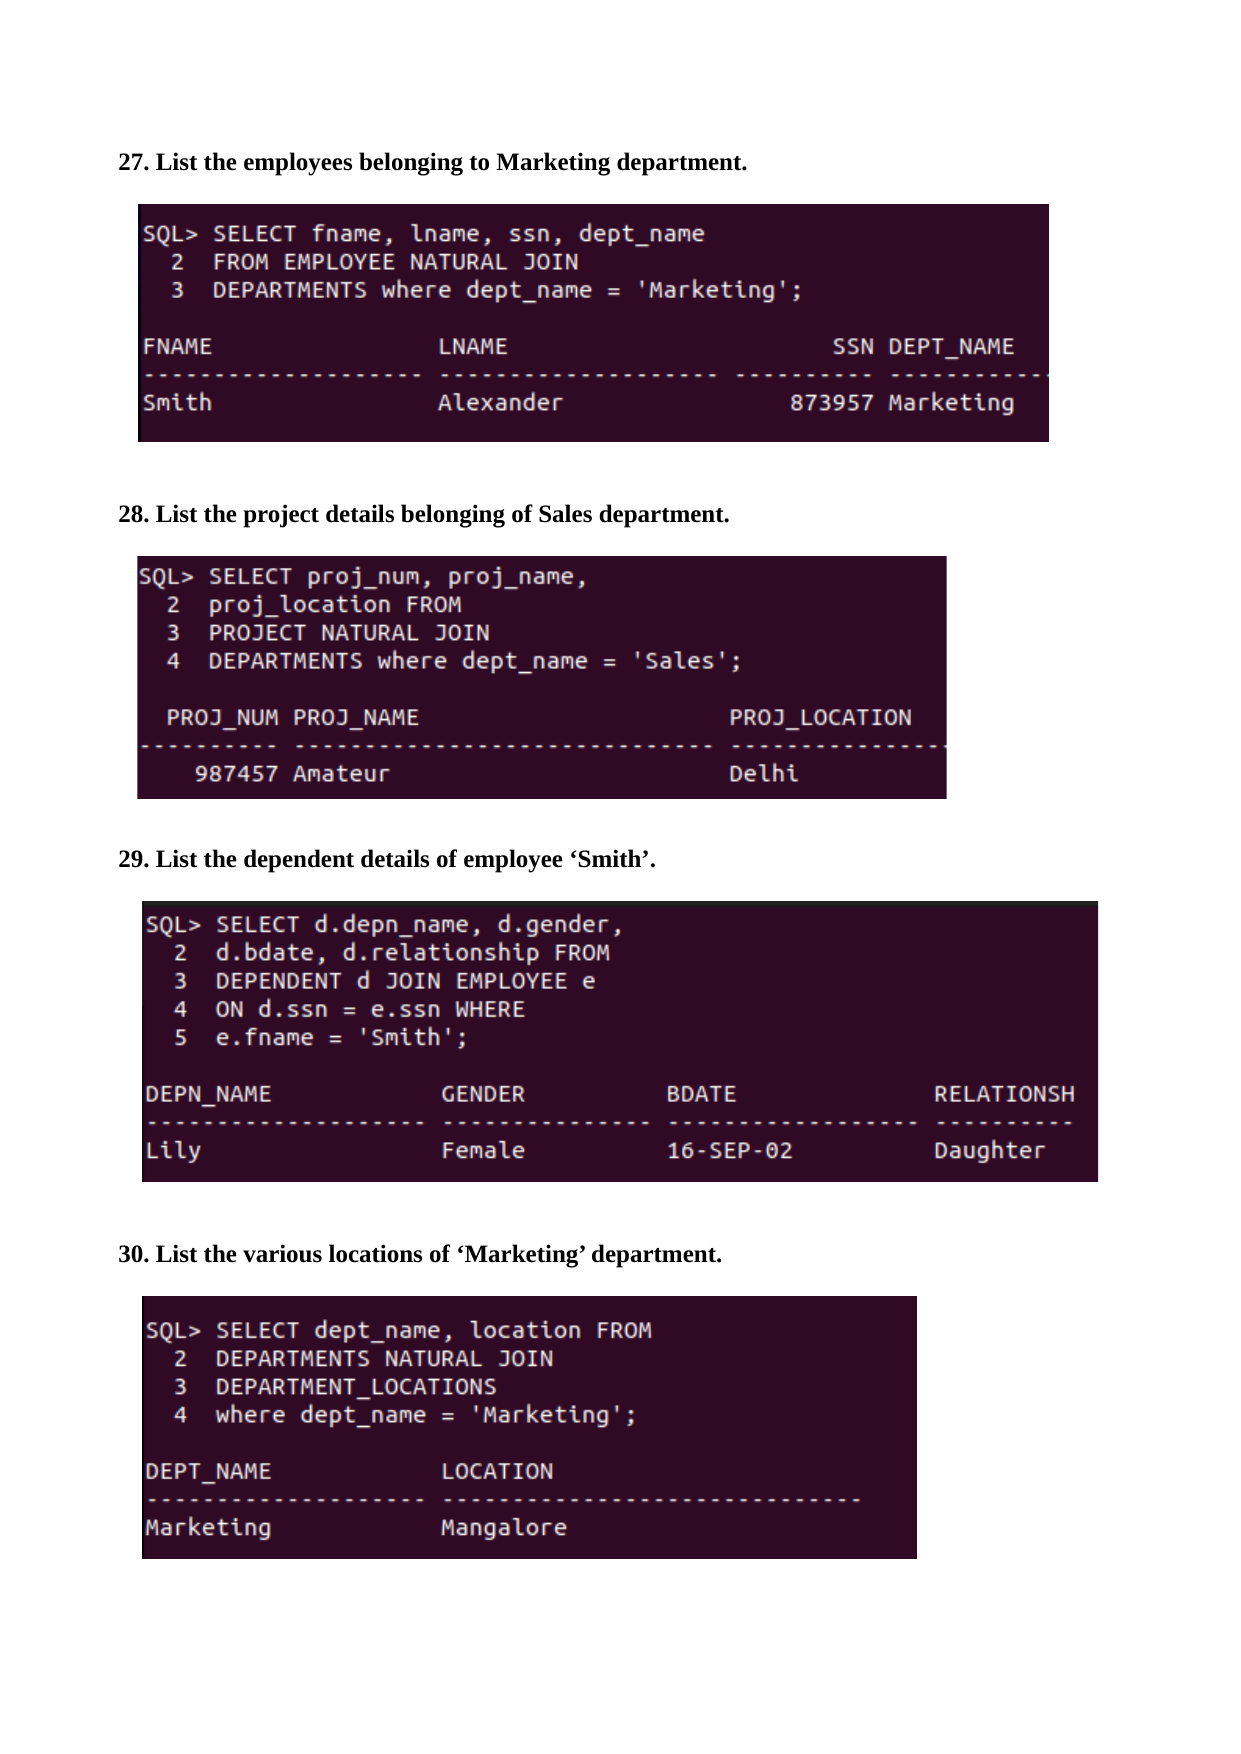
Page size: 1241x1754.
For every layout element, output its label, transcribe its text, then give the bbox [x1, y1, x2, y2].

text 29. List the dependent details of employee ‘Smith’. [118, 844, 1122, 873]
text 28. List the project details belonging of Sales department. [118, 499, 1122, 528]
text 27. List the employees belonging to Marketing department. [118, 147, 1122, 176]
text 30. List the various locations of ‘Marketing’ department. [118, 1239, 1122, 1268]
picture [142, 901, 1099, 1182]
picture [137, 556, 947, 799]
picture [142, 1296, 917, 1559]
picture [138, 204, 1049, 442]
